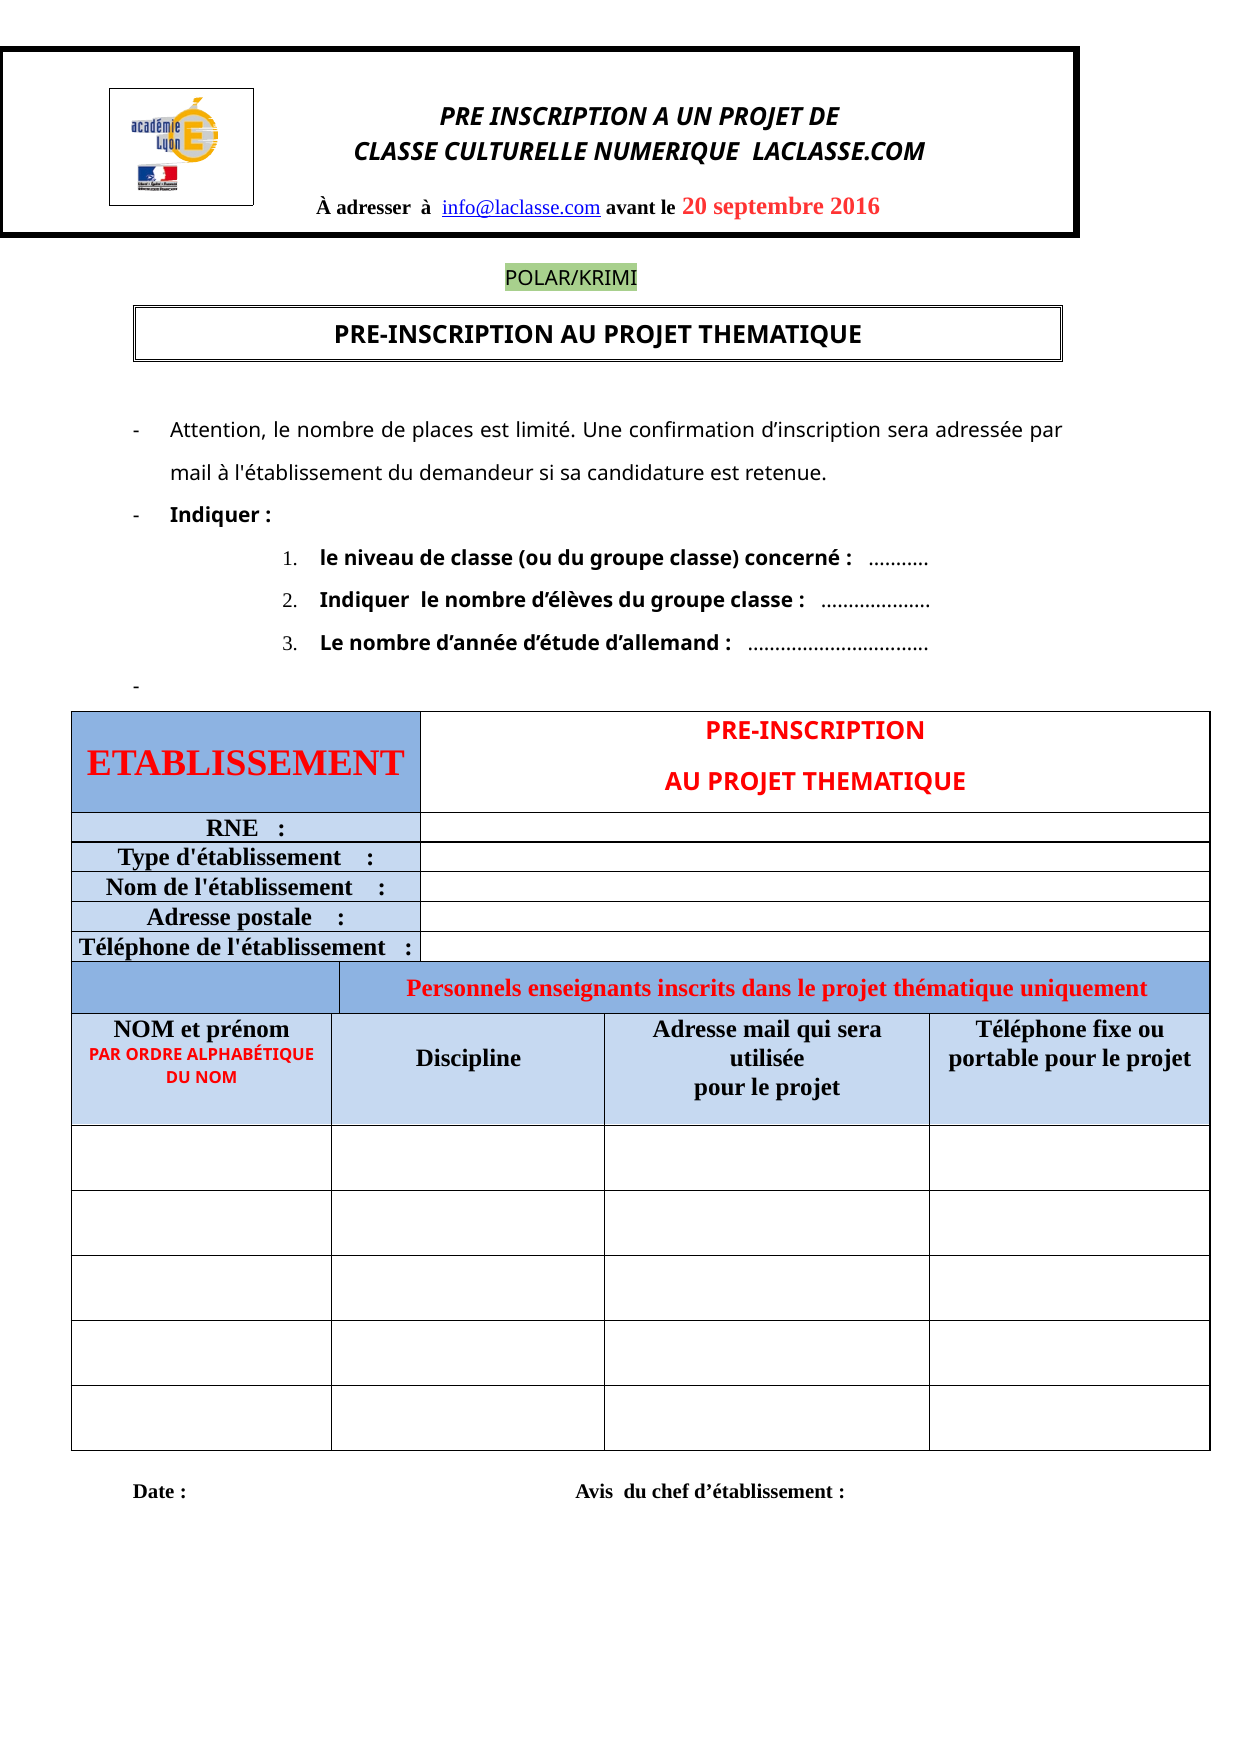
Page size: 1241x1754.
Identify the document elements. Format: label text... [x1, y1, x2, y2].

list Attention, le nombre de places est limité. Une confirmation d’inscription sera adressée par mail à l'établissement du demandeur si sa candidature est retenue. [133, 415, 1063, 486]
table_cell [421, 932, 1209, 961]
table_cell [605, 1191, 929, 1254]
table_header PRE-INSCRIPTION AU PROJET THEMATIQUE [421, 712, 1209, 812]
table_cell [72, 1126, 331, 1189]
table_cell NOM et prénom par ordre alphabétique DU NOM [72, 1014, 331, 1124]
table_cell [72, 1191, 331, 1254]
table_cell [605, 1256, 929, 1319]
list Indiquer : [133, 500, 1063, 529]
table_cell [72, 1321, 331, 1384]
table_cell Téléphone de l'établissement : [72, 932, 420, 961]
table_cell [605, 1126, 929, 1189]
table_cell [421, 872, 1209, 901]
table_header ETABLISSEMENT [72, 712, 420, 812]
table_cell [421, 843, 1209, 871]
table_cell [421, 902, 1209, 931]
text [133, 133, 186, 167]
text À adresser à info@laclasse.com avant le 20 septembre 2016 [133, 191, 1063, 220]
table_cell [72, 962, 339, 1013]
table_cell [332, 1126, 604, 1189]
table_cell [332, 1191, 604, 1254]
table_cell Adresse postale : [72, 902, 420, 931]
table_cell [421, 813, 1209, 841]
text CLASSE CULTURELLE NUMERIQUE LACLASSE.COM [254, 133, 1063, 167]
table_cell Discipline [332, 1014, 604, 1124]
table_cell [72, 1256, 331, 1319]
text PRE-INSCRIPTION AU PROJET THEMATIQUE [136, 308, 1060, 359]
table_cell RNE : [72, 813, 420, 841]
table_cell [332, 1386, 604, 1449]
table_cell Type d'établissement : [72, 843, 420, 871]
table_cell [605, 1321, 929, 1384]
table_cell [930, 1256, 1209, 1319]
table_cell [605, 1386, 929, 1449]
list Indiquer le nombre d’élèves du groupe classe : ………….……. [282, 586, 1063, 614]
text Date : Avis du chef d’établissement : [133, 1479, 1063, 1503]
table_cell Adresse mail qui sera utilisée pour le projet [605, 1014, 929, 1124]
table_cell [72, 1386, 331, 1449]
text [198, 99, 253, 133]
list le niveau de classe (ou du groupe classe) concerné : ….……. [282, 543, 1063, 571]
table_cell Nom de l'établissement : [72, 872, 420, 901]
text PRE INSCRIPTION A UN PROJET DE [254, 99, 1063, 133]
list Le nombre d’année d’étude d’allemand : …………………………... [282, 628, 1063, 657]
text [133, 99, 193, 120]
table_cell [332, 1321, 604, 1384]
table_cell [930, 1386, 1209, 1449]
table_cell [332, 1256, 604, 1319]
table_cell [930, 1191, 1209, 1254]
table_cell [930, 1126, 1209, 1189]
table_cell [930, 1321, 1209, 1384]
text [170, 133, 253, 167]
table_cell Téléphone fixe ou portable pour le projet [930, 1014, 1209, 1124]
table_cell Personnels enseignants inscrits dans le projet thématique uniquement [340, 962, 1209, 1013]
text POLAR/KRIMI [133, 263, 1063, 291]
